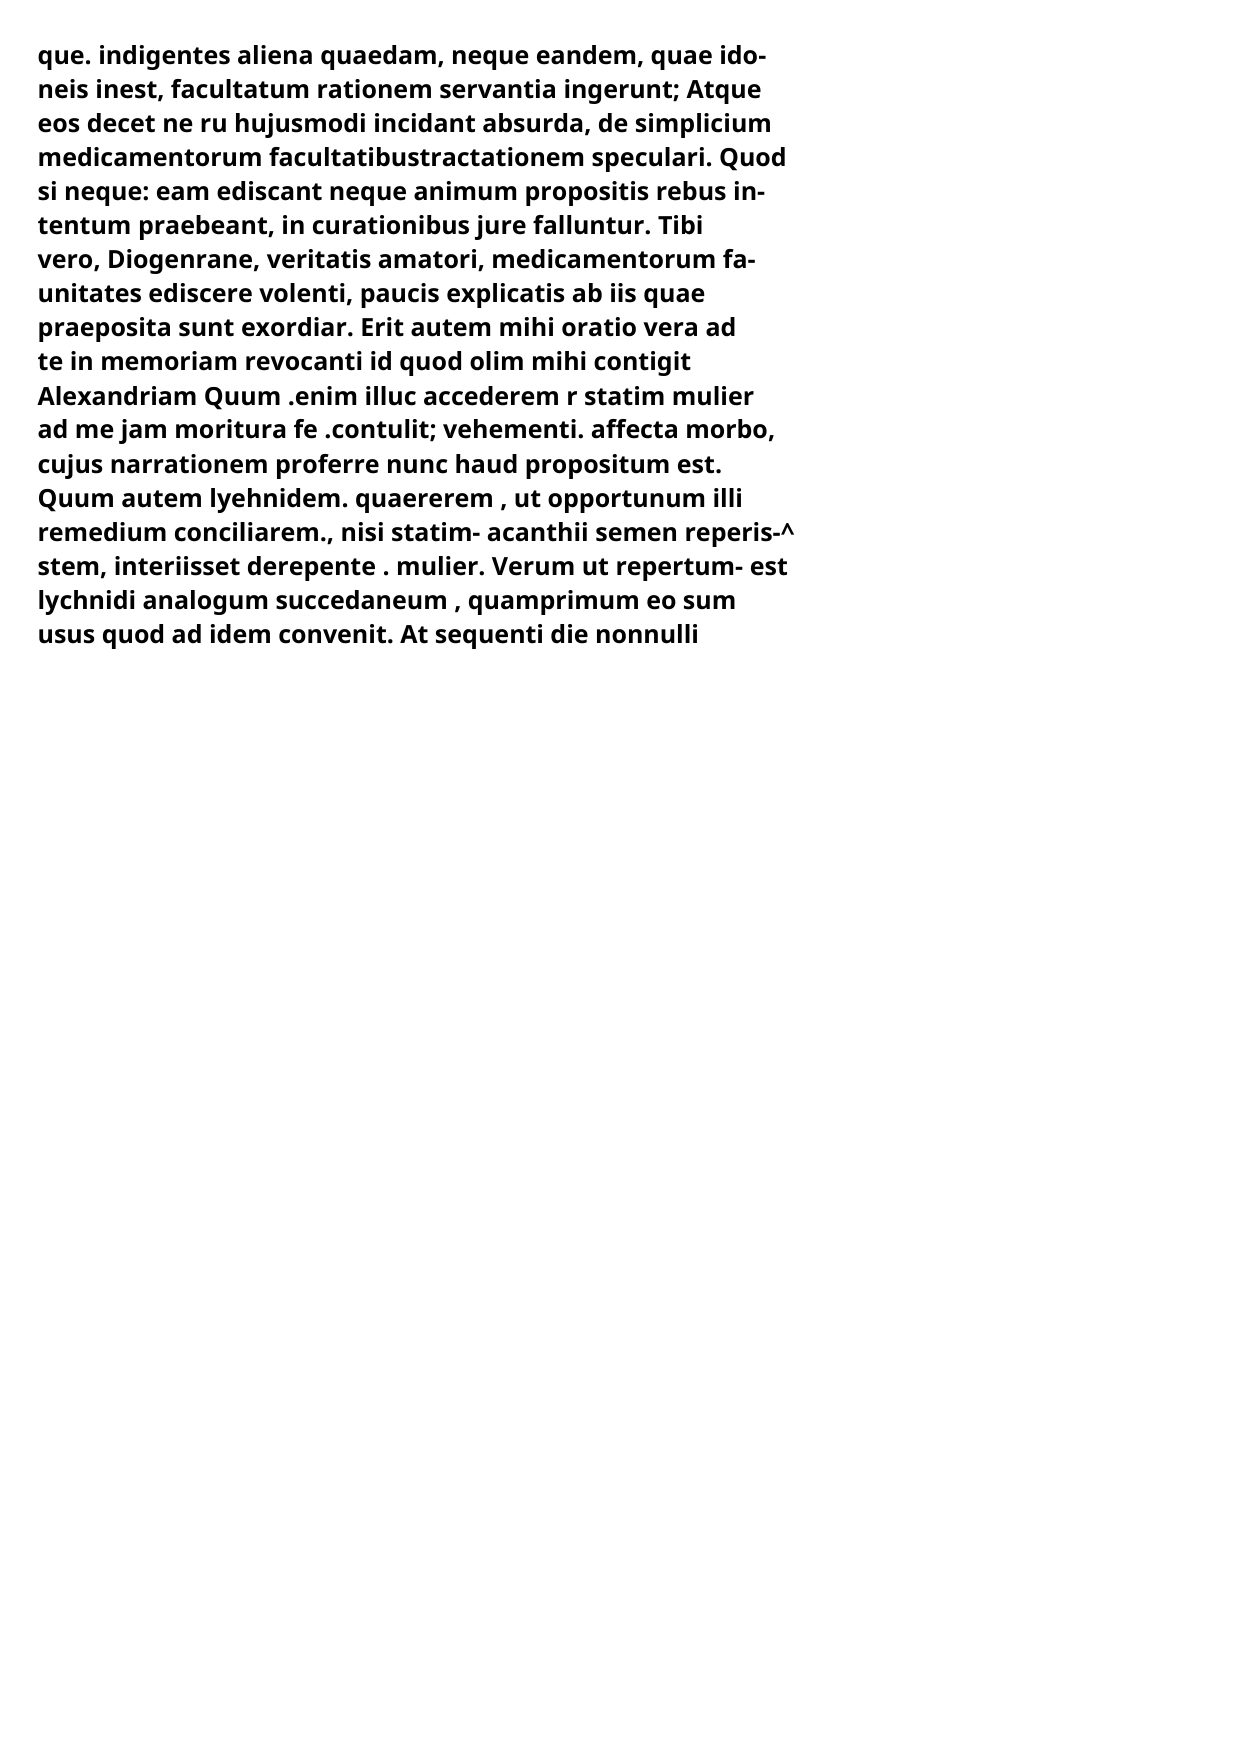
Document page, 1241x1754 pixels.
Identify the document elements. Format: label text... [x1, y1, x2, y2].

text que. indigentes aliena quaedam, neque eandem, quae ido- neis inest, facultatum rationem servantia ingerunt; Atque eos decet ne ru hujusmodi incidant absurda, de simplicium medicamentorum facultatibustractationem speculari. Quod si neque: eam ediscant neque animum propositis rebus in- tentum praebeant, in curationibus jure falluntur. Tibi vero, Diogenrane, veritatis amatori, medicamentorum fa- unitates ediscere volenti, paucis explicatis ab iis quae praeposita sunt exordiar. Erit autem mihi oratio vera ad te in memoriam revocanti id quod olim mihi contigit Alexandriam Quum .enim illuc accederem r statim mulier ad me jam moritura fe .contulit; vehementi. affecta morbo, cujus narrationem proferre nunc haud propositum est. Quum autem lyehnidem. quaererem , ut opportunum illi remedium conciliarem., nisi statim- acanthii semen reperis-^ stem, interiisset derepente . mulier. Verum ut repertum- est lychnidi analogum succedaneum , quamprimum eo sum usus quod ad idem convenit. At sequenti die nonnulli [37, 37, 1203, 651]
